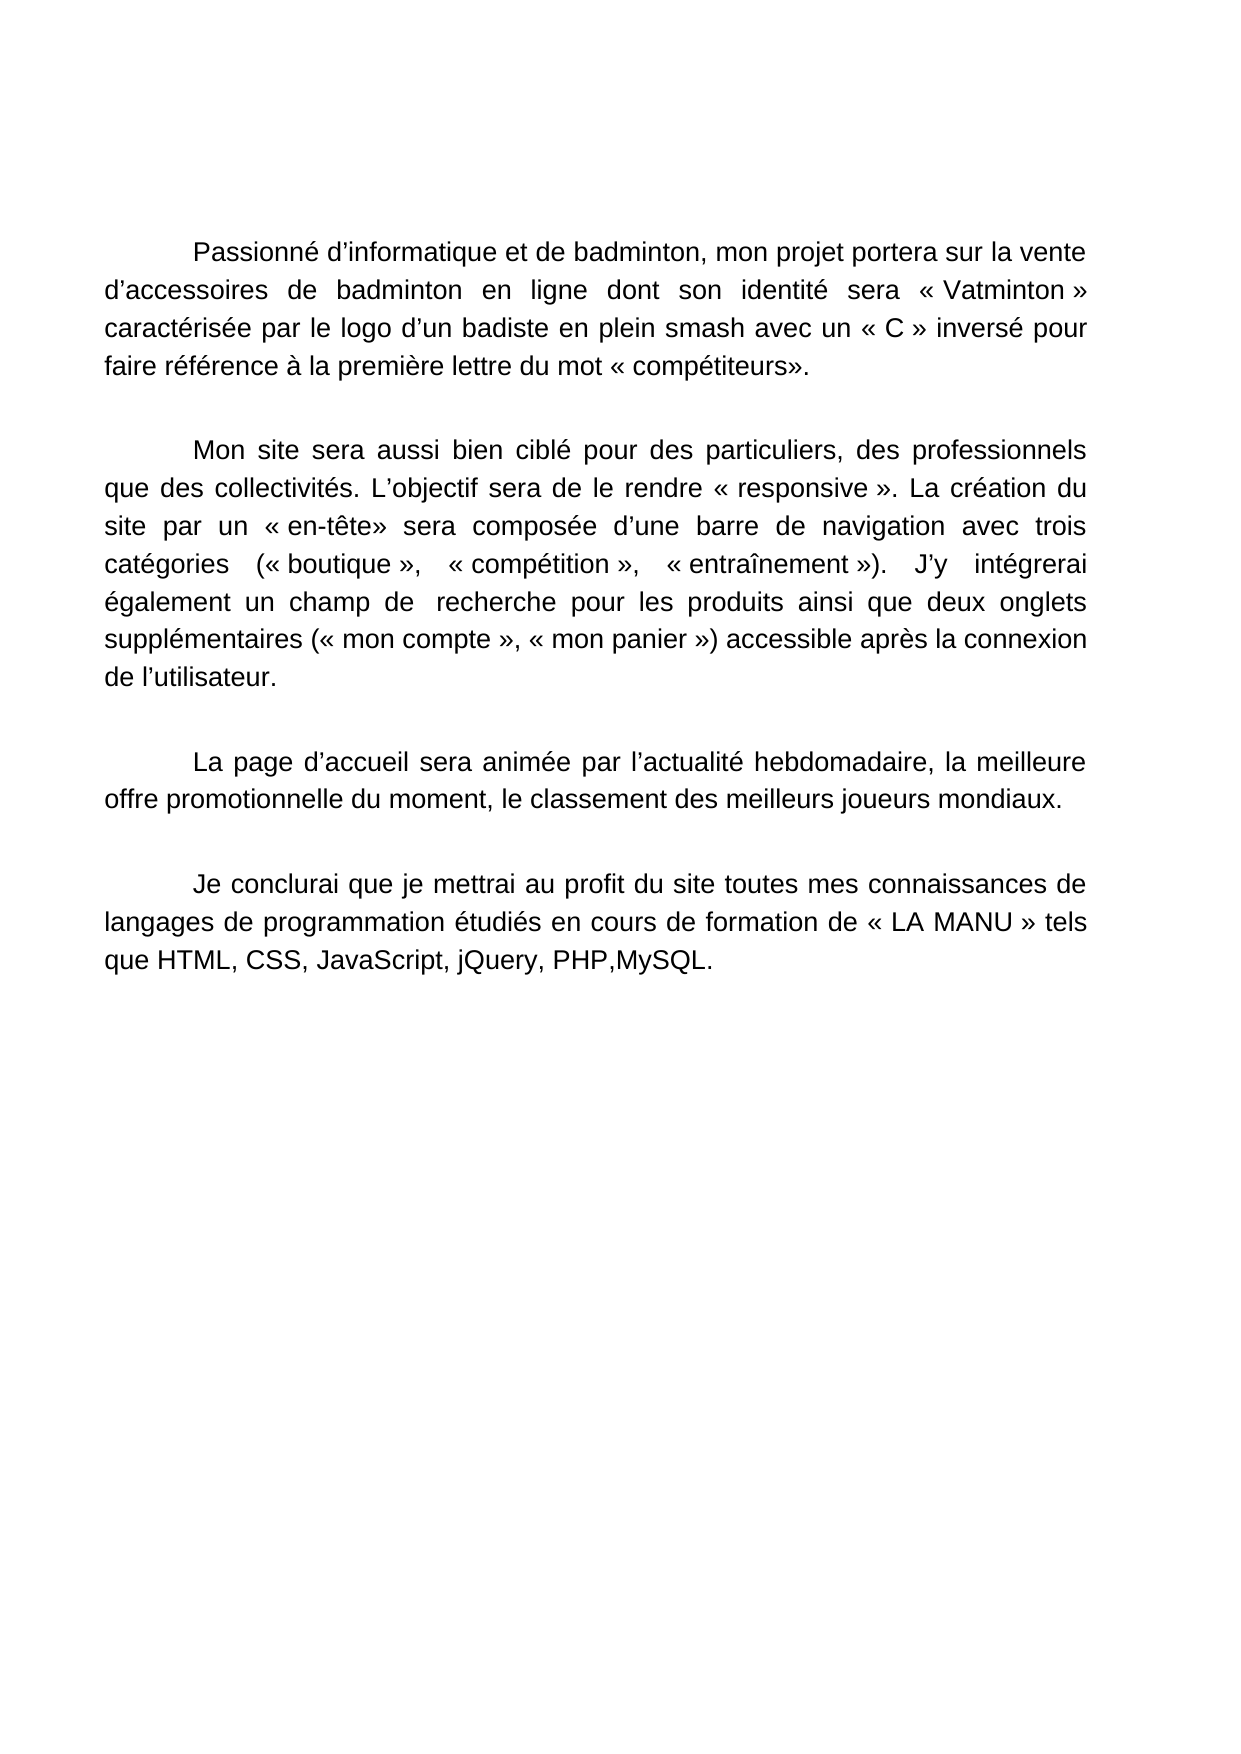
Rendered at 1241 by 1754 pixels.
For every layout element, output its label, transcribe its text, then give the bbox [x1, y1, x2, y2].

text Je conclurai que je mettrai au profit du site toutes mes connaissances de langages de programmation étudiés en cours de formation de « LA MANU » tels que HTML, CSS, JavaScript, jQuery, PHP,MySQL. [104, 868, 1087, 975]
text La page d’accueil sera animée par l’actualité hebdomadaire, la meilleure offre promotionnelle du moment, le classement des meilleurs joueurs mondiaux. [104, 746, 1087, 815]
text Passionné d’informatique et de badminton, mon projet portera sur la vente d’accessoires de badminton en ligne dont son identité sera « Vatminton » caractérisée par le logo d’un badiste en plein smash avec un « C » inversé pour faire référence à la première lettre du mot « compétiteurs». [104, 236, 1087, 381]
text Mon site sera aussi bien ciblé pour des particuliers, des professionnels que des collectivités. L’objectif sera de le rendre « responsive ». La création du site par un « en-tête» sera composée d’une barre de navigation avec trois catégories (« boutique », « compétition », « entraînement »). J’y intégrerai également un champ de recherche pour les produits ainsi que deux onglets supplémentaires (« mon compte », « mon panier ») accessible après la connexion de l’utilisateur. [104, 434, 1087, 692]
